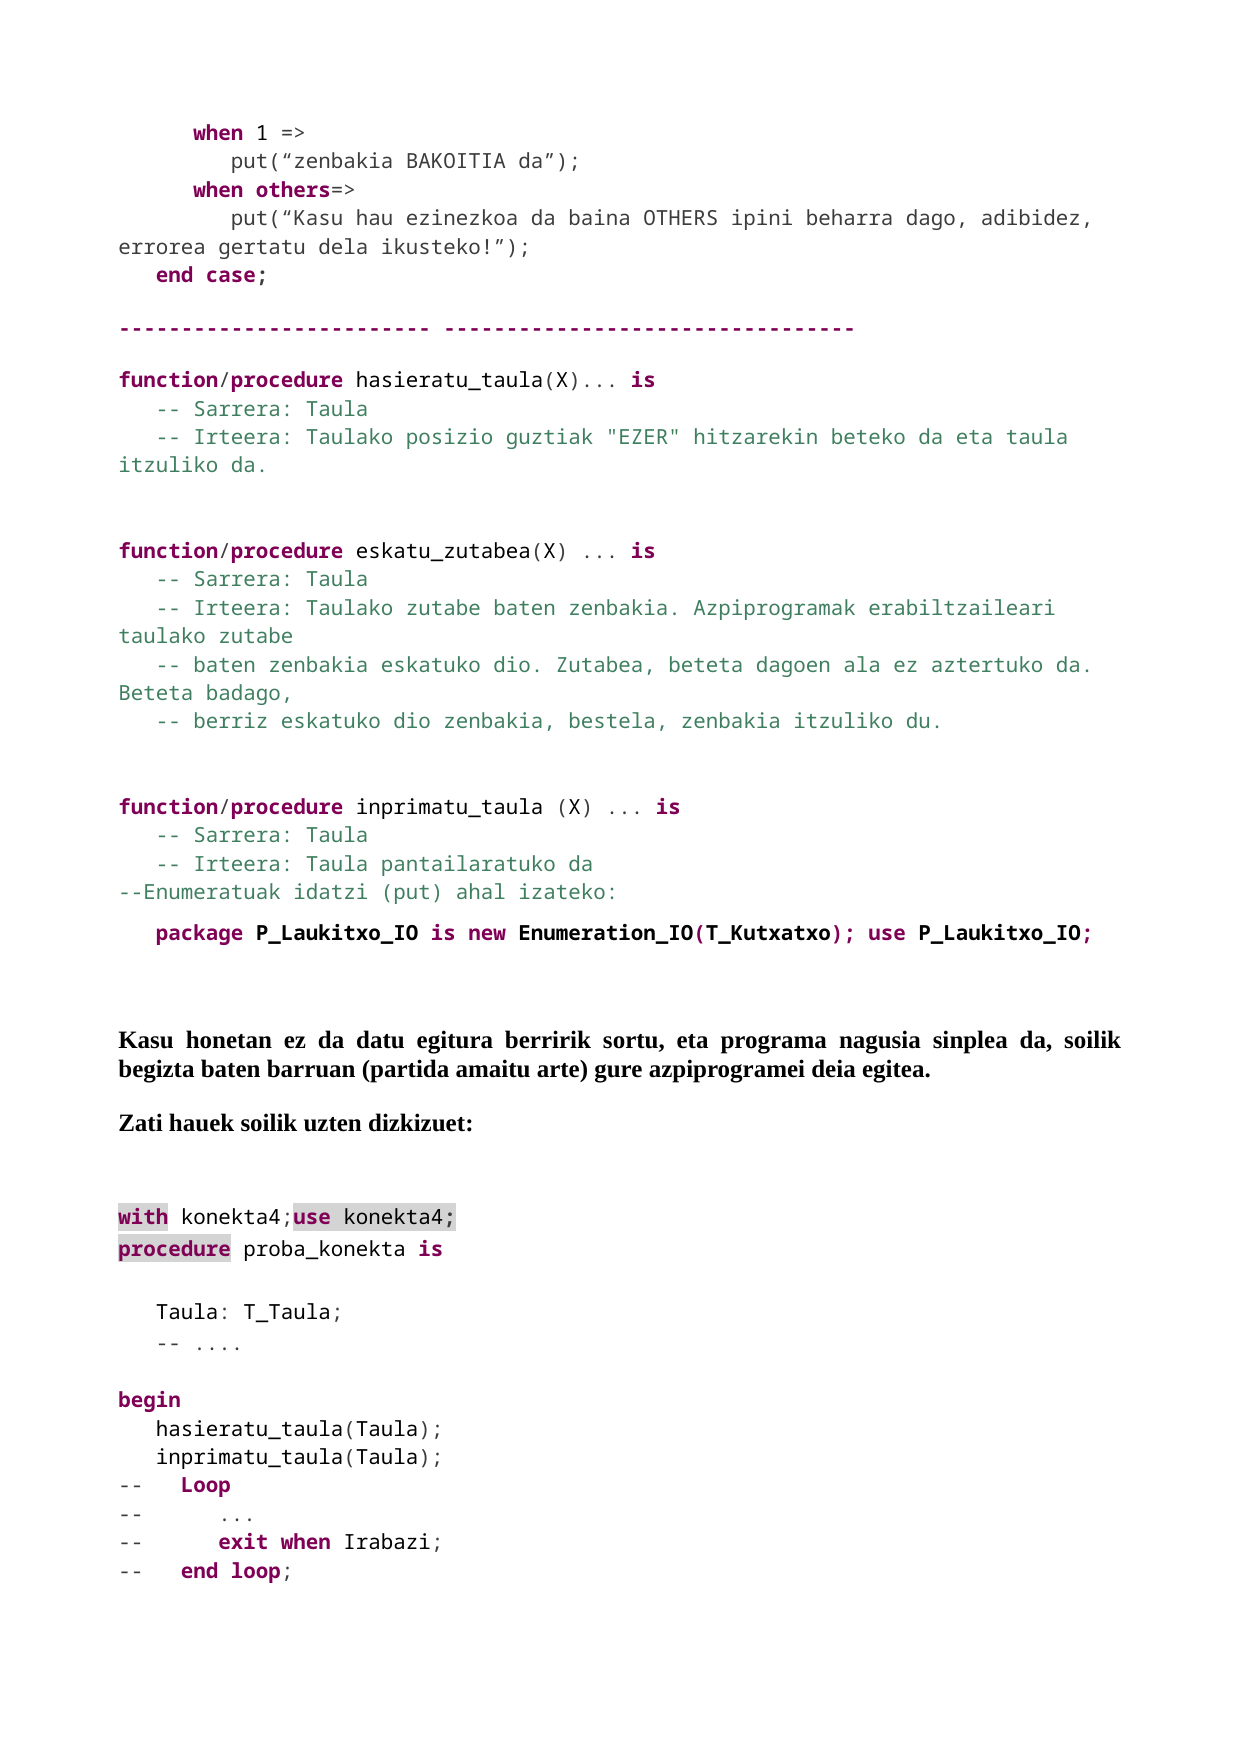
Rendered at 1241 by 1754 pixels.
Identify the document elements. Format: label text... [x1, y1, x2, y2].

text -- end loop; [118, 1556, 1122, 1584]
text when others=> [118, 175, 1122, 203]
text --Enumeratuak idatzi (put) ahal izateko: [118, 877, 1122, 906]
text Taula: T_Taula; [118, 1297, 1122, 1325]
text -- ... [118, 1499, 1122, 1527]
text with konekta4;use konekta4; [118, 1202, 1122, 1231]
text -- .... [118, 1328, 1122, 1357]
text when 1 => [118, 118, 1122, 147]
text put(“Kasu hau ezinezkoa da baina OTHERS ipini beharra dago, adibidez, errorea gertatu dela ikusteko!”); [118, 203, 1122, 260]
text -- Irteera: Taulako posizio guztiak "EZER" hitzarekin beteko da eta taula itzuliko da. [118, 422, 1122, 479]
text -- exit when Irabazi; [118, 1527, 1122, 1556]
text -- Irteera: Taulako zutabe baten zenbakia. Azpiprogramak erabiltzaileari taulako zutabe [118, 593, 1122, 650]
text Zati hauek soilik uzten dizkizuet: [118, 1108, 1122, 1137]
text -- berriz eskatuko dio zenbakia, bestela, zenbakia itzuliko du. [118, 707, 1122, 735]
text hasieratu_taula(Taula); [118, 1414, 1122, 1442]
text ------------------------- --------------------------------- [118, 313, 1122, 341]
text -- Loop [118, 1471, 1122, 1499]
text -- Sarrera: Taula [118, 394, 1122, 422]
text end case; [118, 260, 1122, 289]
text function/procedure hasieratu_taula(X)... is [118, 365, 1122, 394]
text inprimatu_taula(Taula); [118, 1442, 1122, 1471]
text procedure proba_konekta is [118, 1234, 1122, 1262]
text -- Sarrera: Taula [118, 820, 1122, 849]
text -- baten zenbakia eskatuko dio. Zutabea, beteta dagoen ala ez aztertuko da. Beteta badago, [118, 650, 1122, 707]
text put(“zenbakia BAKOITIA da”); [118, 147, 1122, 175]
text -- Sarrera: Taula [118, 564, 1122, 593]
text function/procedure inprimatu_taula (X) ... is [118, 792, 1122, 820]
text begin [118, 1385, 1122, 1414]
text -- Irteera: Taula pantailaratuko da [118, 849, 1122, 877]
text function/procedure eskatu_zutabea(X) ... is [118, 536, 1122, 564]
text Kasu honetan ez da datu egitura berririk sortu, eta programa nagusia sinplea da, soilik begizta baten barruan (partida amaitu arte) gure azpiprogramei deia egitea. [118, 1025, 1122, 1083]
text package P_Laukitxo_IO is new Enumeration_IO(T_Kutxatxo); use P_Laukitxo_IO; [118, 918, 1122, 947]
